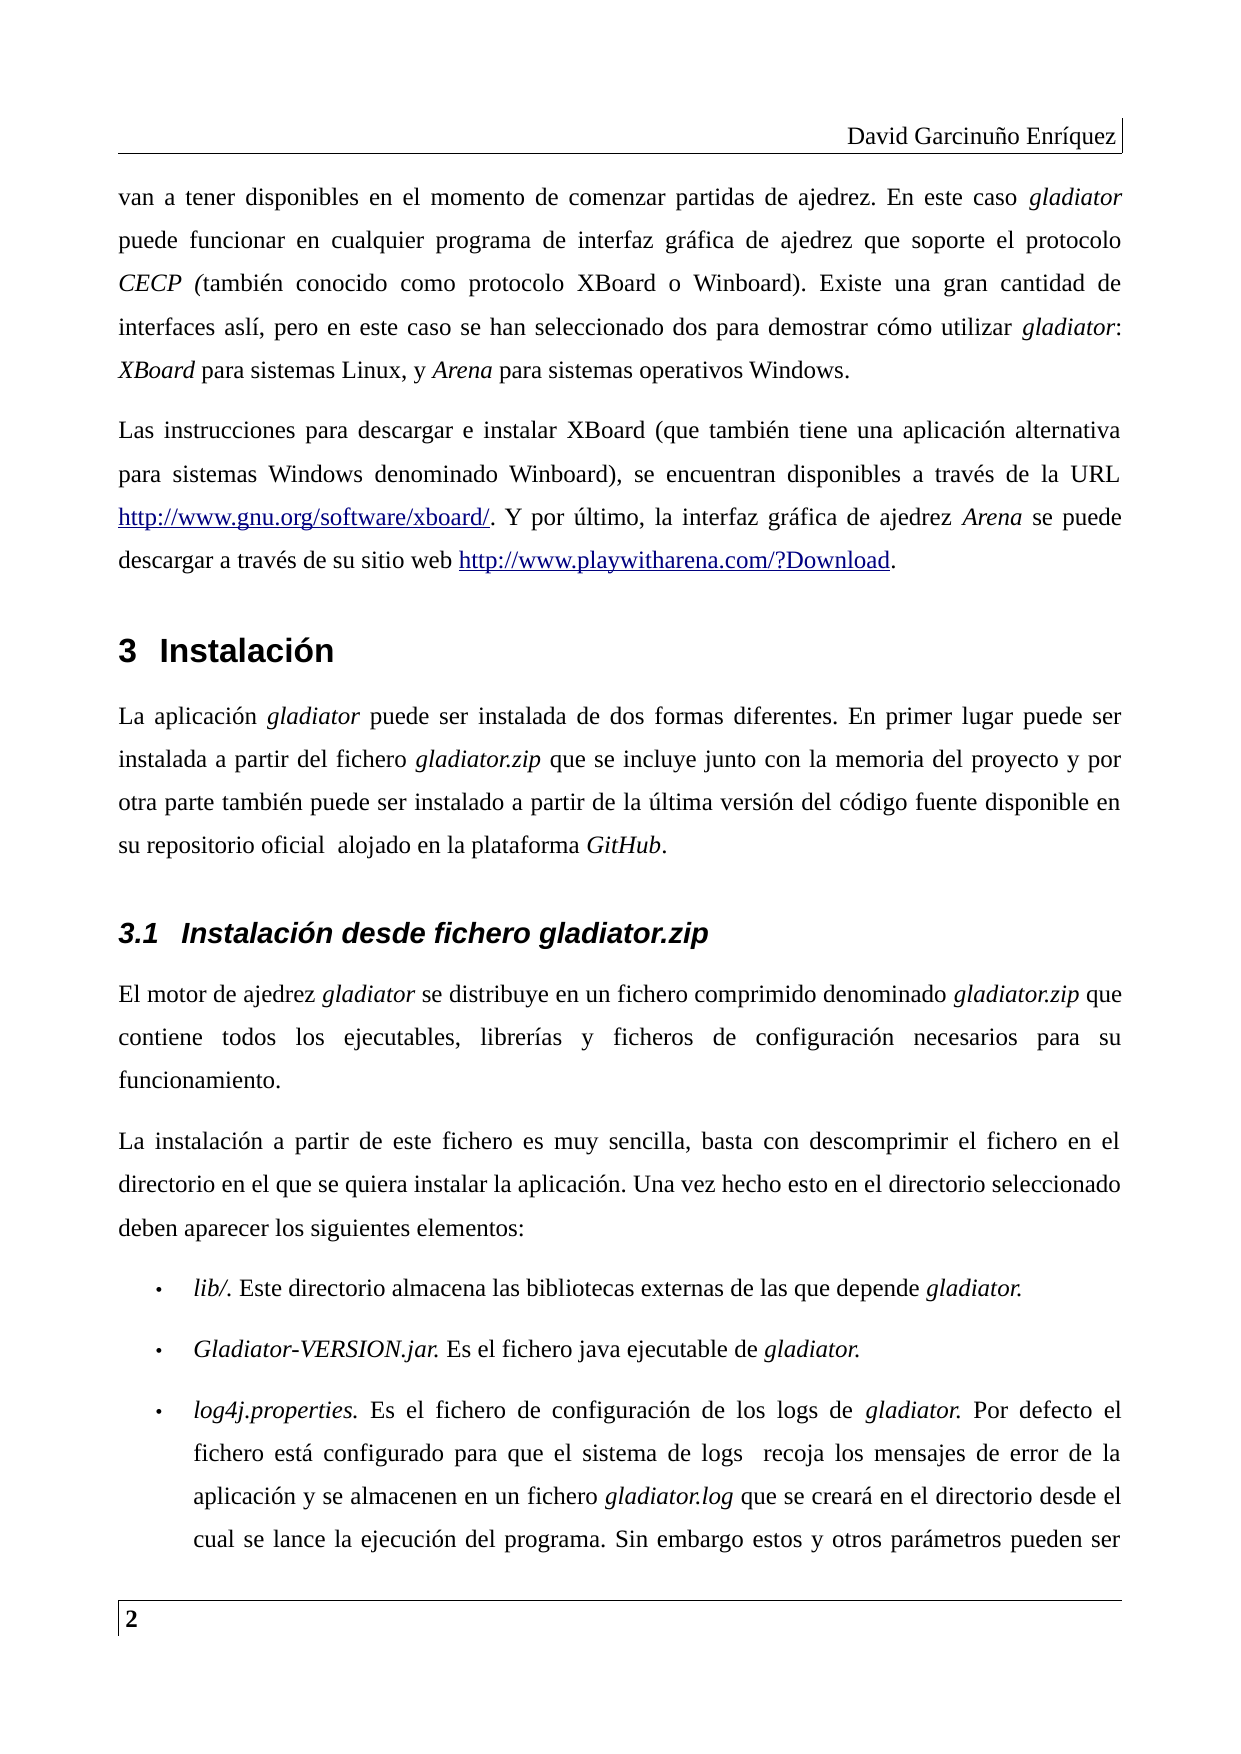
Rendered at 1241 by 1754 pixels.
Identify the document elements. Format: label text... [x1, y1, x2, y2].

text La aplicación gladiator puede ser instalada de dos formas diferentes. En primer lugar puede ser instalada a partir del fichero gladiator.zip que se incluye junto con la memoria del proyecto y por otra parte también puede ser instalado a partir de la última versión del código fuente disponible en su repositorio oficial alojado en la plataforma GitHub. [118, 701, 1122, 859]
list log4j.properties. Es el fichero de configuración de los logs de gladiator. Por defecto el fichero está configurado para que el sistema de logs recoja los mensajes de error de la aplicación y se almacenen en un fichero gladiator.log que se creará en el directorio desde el cual se lance la ejecución del programa. Sin embargo estos y otros parámetros pueden ser [156, 1395, 1122, 1553]
list Gladiator-VERSION.jar. Es el fichero java ejecutable de gladiator. [156, 1334, 1122, 1363]
subtitle Instalación [118, 631, 1122, 669]
text Las instrucciones para descargar e instalar XBoard (que también tiene una aplicación alternativa para sistemas Windows denominado Winboard), se encuentran disponibles a través de la URL http://www.gnu.org/software/xboard/. Y por último, la interfaz gráfica de ajedrez Arena se puede descargar a través de su sitio web http://www.playwitharena.com/?Download. [118, 416, 1122, 574]
subtitle Instalación desde fichero gladiator.zip [118, 916, 1122, 950]
text van a tener disponibles en el momento de comenzar partidas de ajedrez. En este caso gladiator puede funcionar en cualquier programa de interfaz gráfica de ajedrez que soporte el protocolo CECP (también conocido como protocolo XBoard o Winboard). Existe una gran cantidad de interfaces aslí, pero en este caso se han seleccionado dos para demostrar cómo utilizar gladiator: XBoard para sistemas Linux, y Arena para sistemas operativos Windows. [118, 182, 1122, 383]
list lib/. Este directorio almacena las bibliotecas externas de las que depende gladiator. [156, 1273, 1122, 1302]
text La instalación a partir de este fichero es muy sencilla, basta con descomprimir el fichero en el directorio en el que se quiera instalar la aplicación. Una vez hecho esto en el directorio seleccionado deben aparecer los siguientes elementos: [118, 1126, 1122, 1241]
text El motor de ajedrez gladiator se distribuye en un fichero comprimido denominado gladiator.zip que contiene todos los ejecutables, librerías y ficheros de configuración necesarios para su funcionamiento. [118, 979, 1122, 1094]
